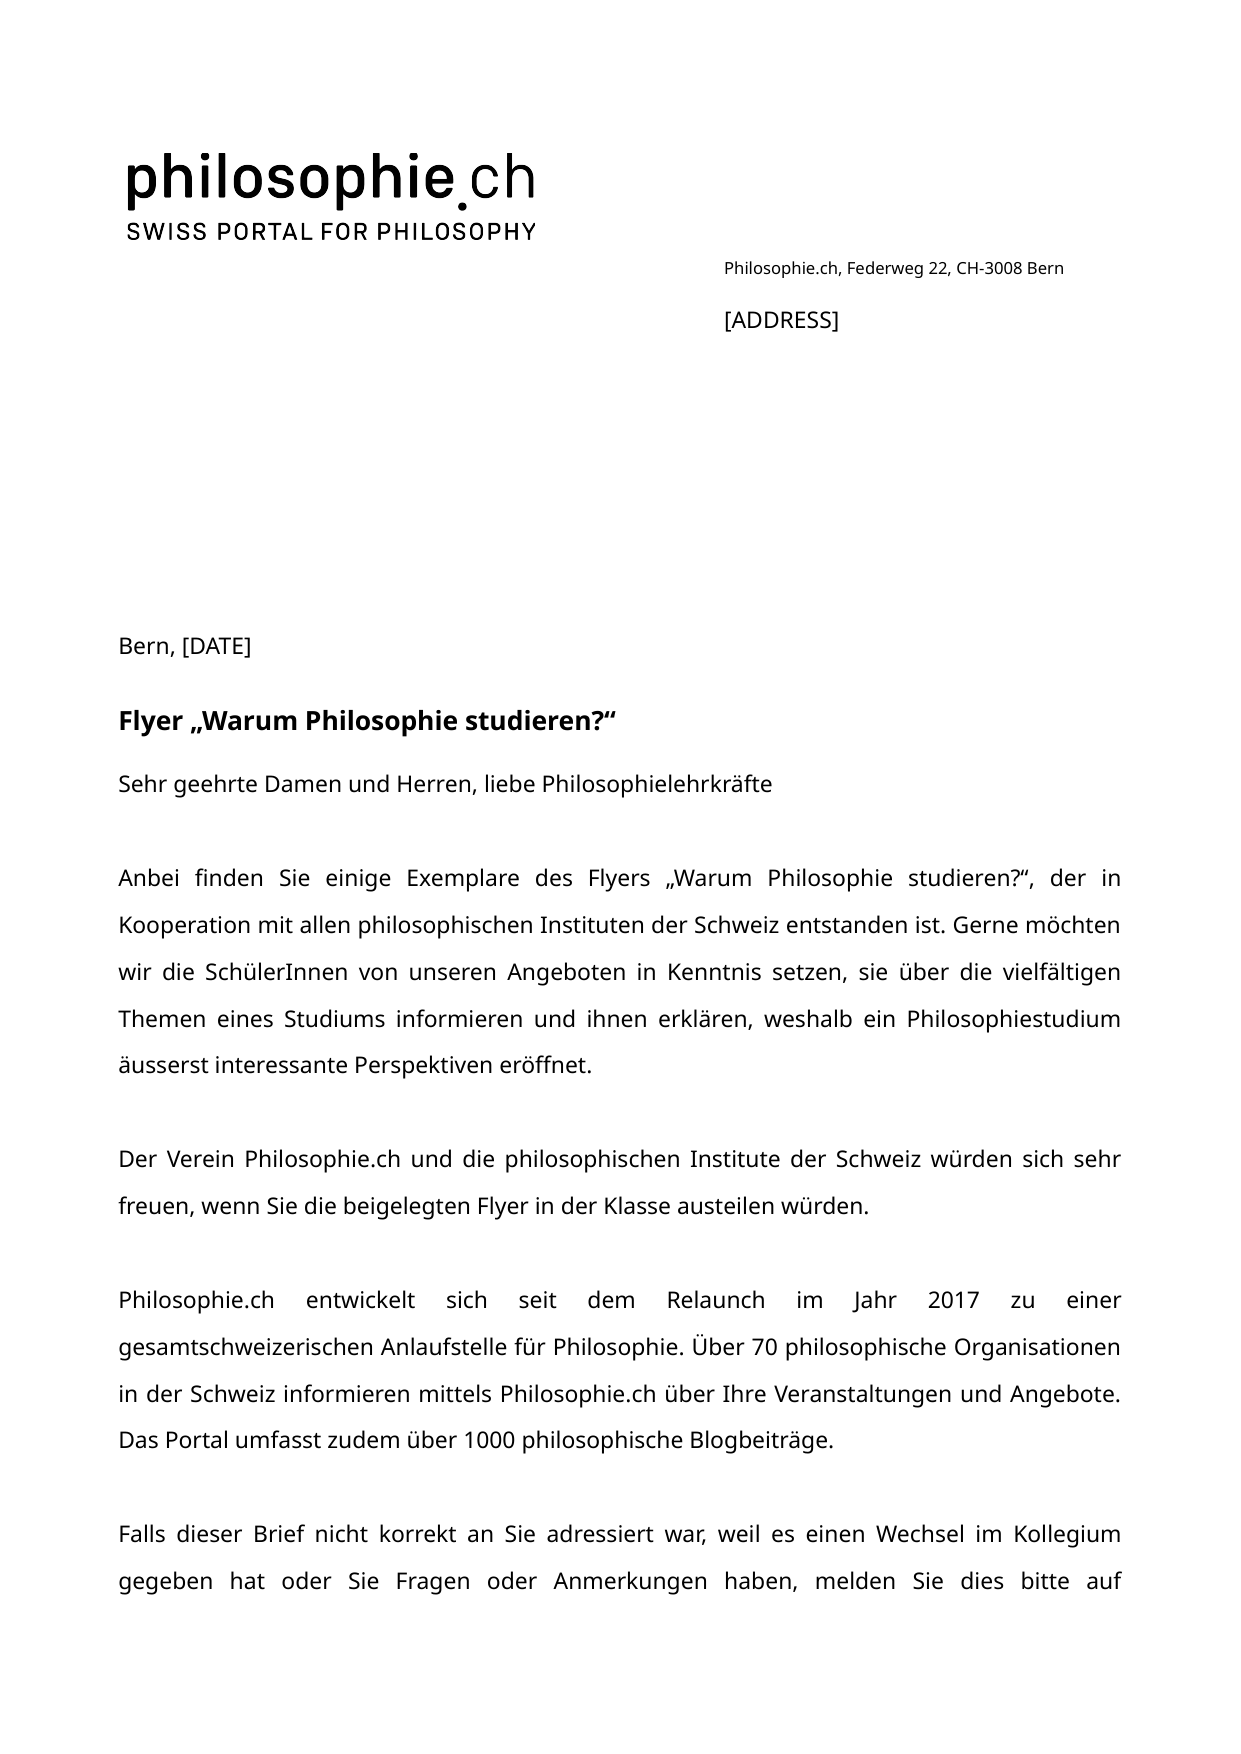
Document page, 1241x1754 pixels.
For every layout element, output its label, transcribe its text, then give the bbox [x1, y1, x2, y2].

text [ADDRESS] [724, 304, 1111, 336]
text Philosophie.ch entwickelt sich seit dem Relaunch im Jahr 2017 zu einer gesamtschweizerischen Anlaufstelle für Philosophie. Über 70 philosophische Organisationen in der Schweiz informieren mittels Philosophie.ch über Ihre Veranstaltungen und Angebote. Das Portal umfasst zudem über 1000 philosophische Blogbeiträge. [118, 1284, 1122, 1456]
text Sehr geehrte Damen und Herren, liebe Philosophielehrkräfte [118, 768, 1122, 799]
subtitle Flyer „Warum Philosophie studieren?“ [118, 702, 1122, 738]
text Anbei finden Sie einige Exemplare des Flyers „Warum Philosophie studieren?“, der in Kooperation mit allen philosophischen Instituten der Schweiz entstanden ist. Gerne möchten wir die SchülerInnen von unseren Angeboten in Kenntnis setzen, sie über die vielfältigen Themen eines Studiums informieren und ihnen erklären, weshalb ein Philosophiestudium äusserst interessante Perspektiven eröffnet. [118, 862, 1122, 1081]
text Der Verein Philosophie.ch und die philosophischen Institute der Schweiz würden sich sehr freuen, wenn Sie die beigelegten Flyer in der Klasse austeilen würden. [118, 1143, 1122, 1221]
text Philosophie.ch, Federweg 22, CH-3008 Bern [724, 257, 1091, 279]
text Falls dieser Brief nicht korrekt an Sie adressiert war, weil es einen Wechsel im Kollegium gegeben hat oder Sie Fragen oder Anmerkungen haben, melden Sie dies bitte auf [118, 1518, 1122, 1596]
picture [127, 153, 535, 240]
text Bern, [DATE] [118, 630, 1122, 661]
